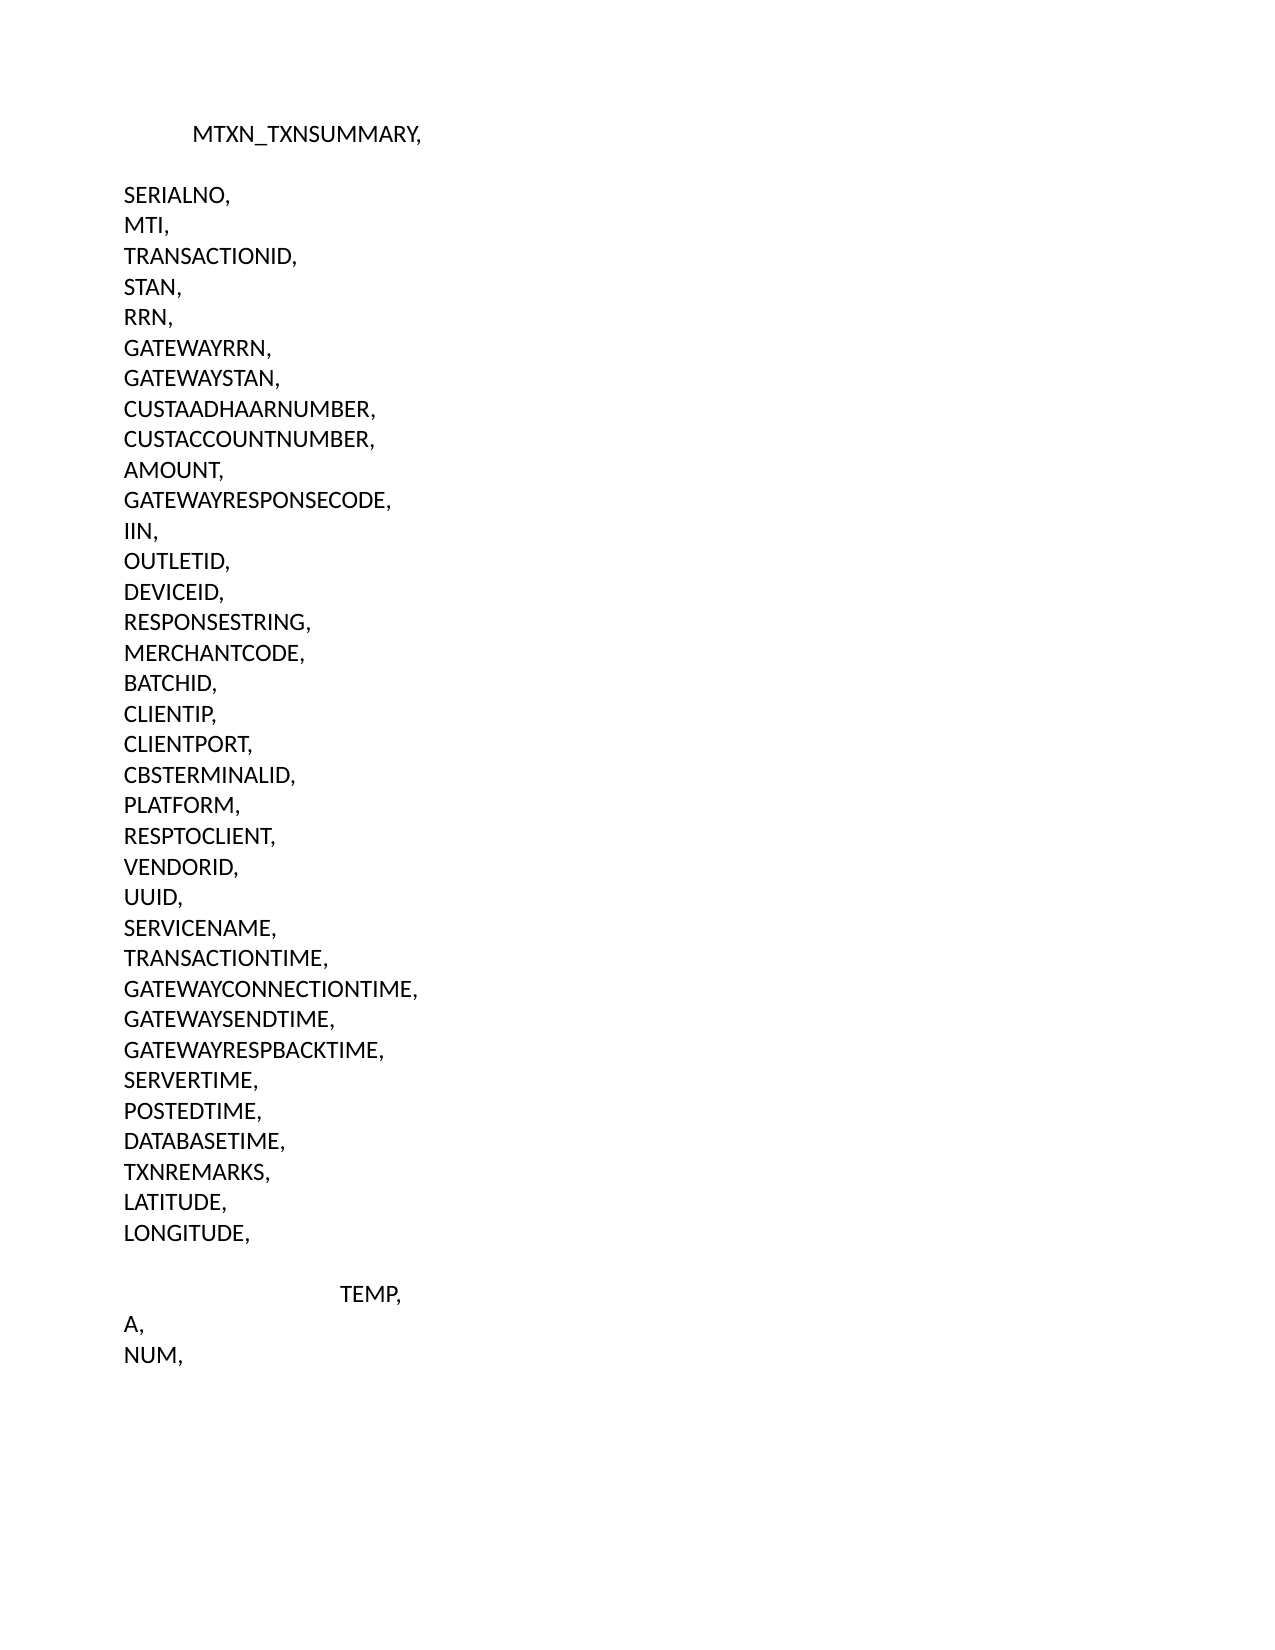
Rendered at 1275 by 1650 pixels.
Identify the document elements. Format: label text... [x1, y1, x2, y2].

text CUSTAADHAARNUMBER, [118, 393, 1157, 423]
text SERVERTIME, [118, 1064, 1157, 1095]
text TEMP, [118, 1278, 1157, 1308]
text RESPTOCLIENT, [118, 820, 1157, 851]
text A, [118, 1308, 1157, 1339]
text VENDORID, [118, 851, 1157, 881]
text SERIALNO, [118, 179, 1157, 210]
text LATITUDE, [118, 1186, 1157, 1217]
text GATEWAYCONNECTIONTIME, [118, 973, 1157, 1003]
text TRANSACTIONTIME, [118, 942, 1157, 973]
text MTXN_TXNSUMMARY, [118, 118, 1157, 149]
text POSTEDTIME, [118, 1095, 1157, 1125]
text LONGITUDE, [118, 1217, 1157, 1247]
text TRANSACTIONID, [118, 240, 1157, 271]
text CLIENTPORT, [118, 728, 1157, 759]
text GATEWAYSENDTIME, [118, 1003, 1157, 1034]
text BATCHID, [118, 667, 1157, 698]
text AMOUNT, [118, 454, 1157, 484]
text RRN, [118, 301, 1157, 332]
text SERVICENAME, [118, 912, 1157, 942]
text PLATFORM, [118, 789, 1157, 820]
text TXNREMARKS, [118, 1156, 1157, 1186]
text STAN, [118, 271, 1157, 301]
text DATABASETIME, [118, 1125, 1157, 1156]
text MTI, [118, 210, 1157, 240]
text CUSTACCOUNTNUMBER, [118, 423, 1157, 454]
text GATEWAYRESPONSECODE, [118, 484, 1157, 515]
text DEVICEID, [118, 576, 1157, 606]
text CBSTERMINALID, [118, 759, 1157, 789]
text CLIENTIP, [118, 698, 1157, 728]
text RESPONSESTRING, [118, 606, 1157, 637]
text OUTLETID, [118, 545, 1157, 576]
text NUM, [118, 1339, 1157, 1369]
text GATEWAYSTAN, [118, 362, 1157, 393]
text UUID, [118, 881, 1157, 912]
text GATEWAYRRN, [118, 332, 1157, 362]
text IIN, [118, 515, 1157, 545]
text MERCHANTCODE, [118, 637, 1157, 667]
text GATEWAYRESPBACKTIME, [118, 1034, 1157, 1064]
